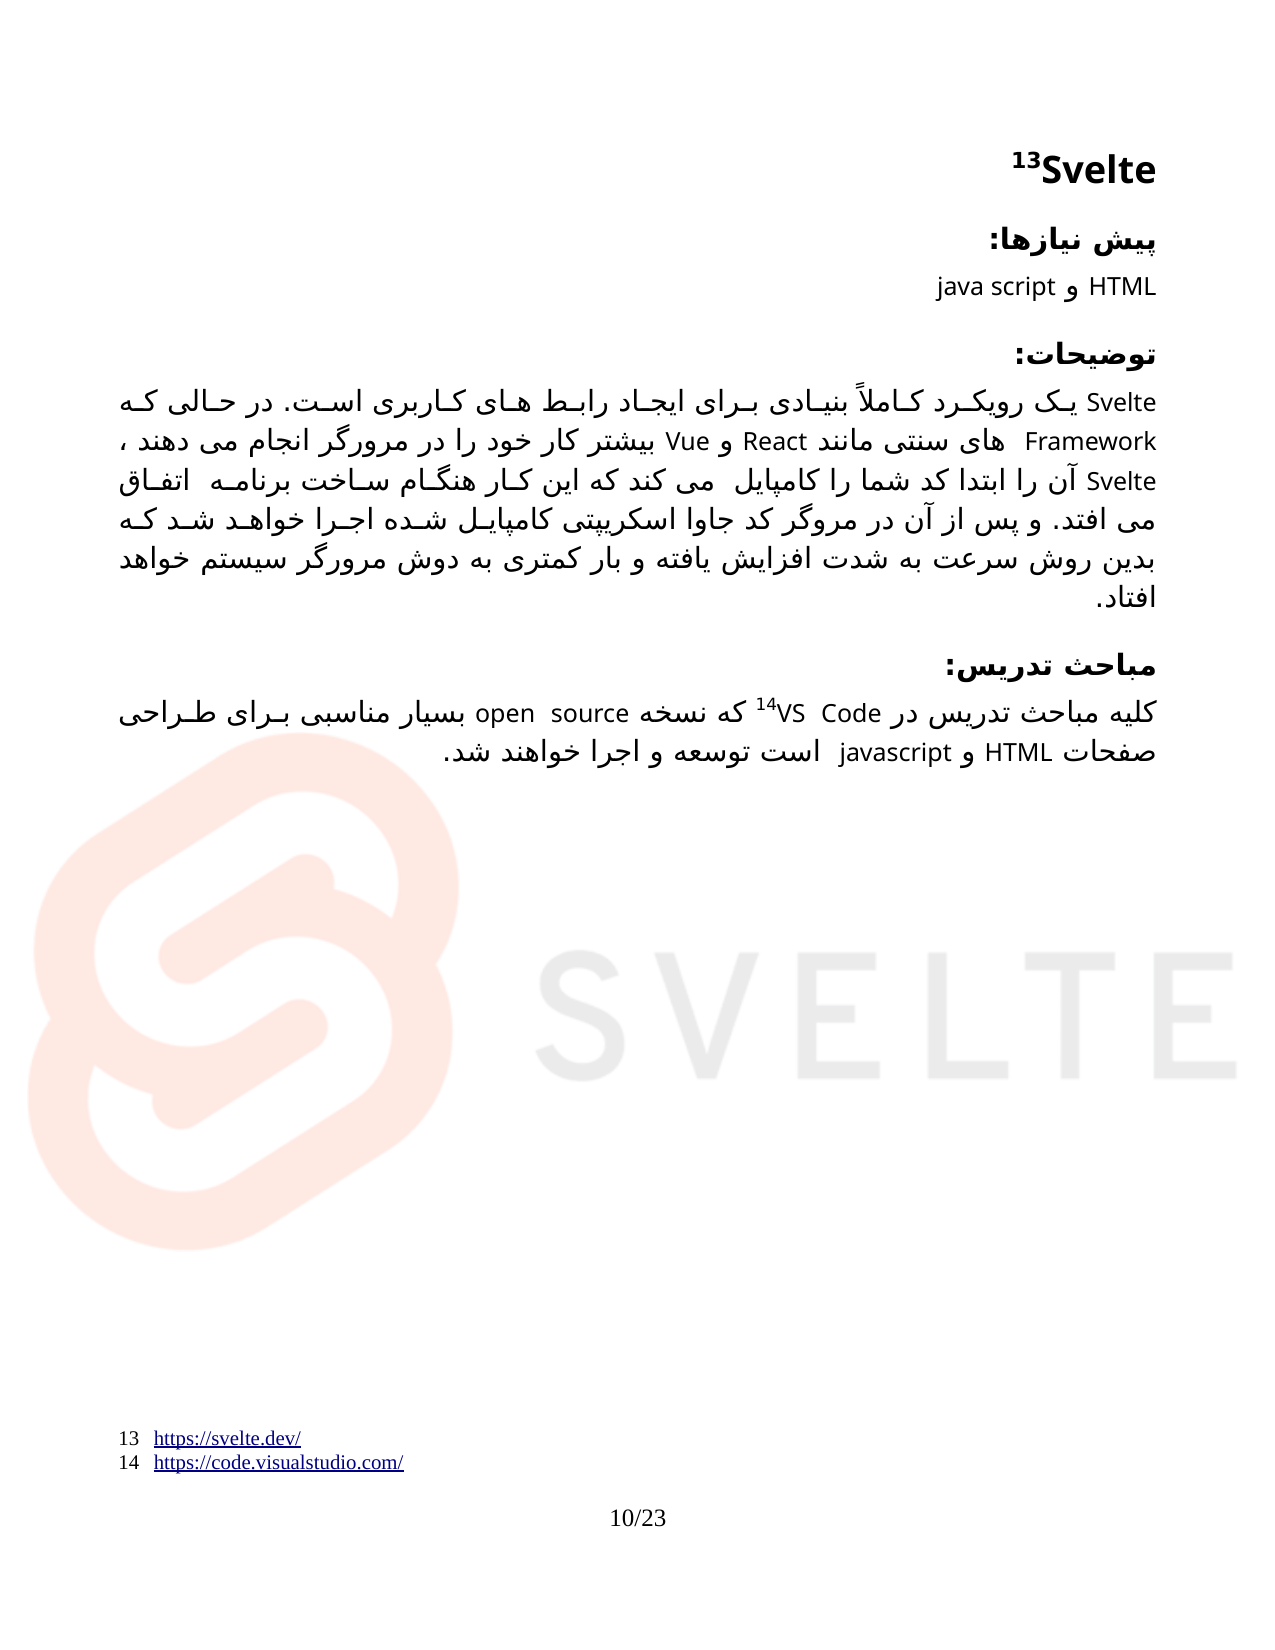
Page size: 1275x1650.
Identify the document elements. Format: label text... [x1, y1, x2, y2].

subtitle Java SE [118, 732, 1157, 769]
text HTML و java script [118, 268, 1157, 303]
text کلیه مباحث تدریس در VS Code که نسخه open source بسیار مناسبی برای طراحی صفحات HTML و javascript است توسعه و اجرا خواهند شد. [118, 695, 1157, 732]
subtitle مباحث تدریس: [118, 648, 1157, 682]
subtitle Svelte [118, 143, 1157, 195]
text https://code.visualstudio.com/ [118, 1449, 1157, 1474]
text Svelte یک رویکرد کاملاً بنیادی برای ایجاد رابط های کاربری است. در حالی که Framework های سنتی مانند React و Vue بیشتر کار خود را در مرورگر انجام می دهند ، Svelte آن را ابتدا کد شما را کامپایل می کند که این کار هنگام ساخت برنامه اتفاق می افتد. و پس از آن در مروگر کد جاوا اسکریپتی کامپایل شده اجرا خواهد شد که بدین روش سرعت به شدت افزایش یافته و بار کمتری به دوش مرورگر سیستم خواهد افتاد. [118, 384, 1157, 614]
text https://svelte.dev/ [118, 1426, 1157, 1449]
subtitle توضیحات: [118, 337, 1157, 371]
subtitle پیش نیازها: [118, 222, 1157, 256]
